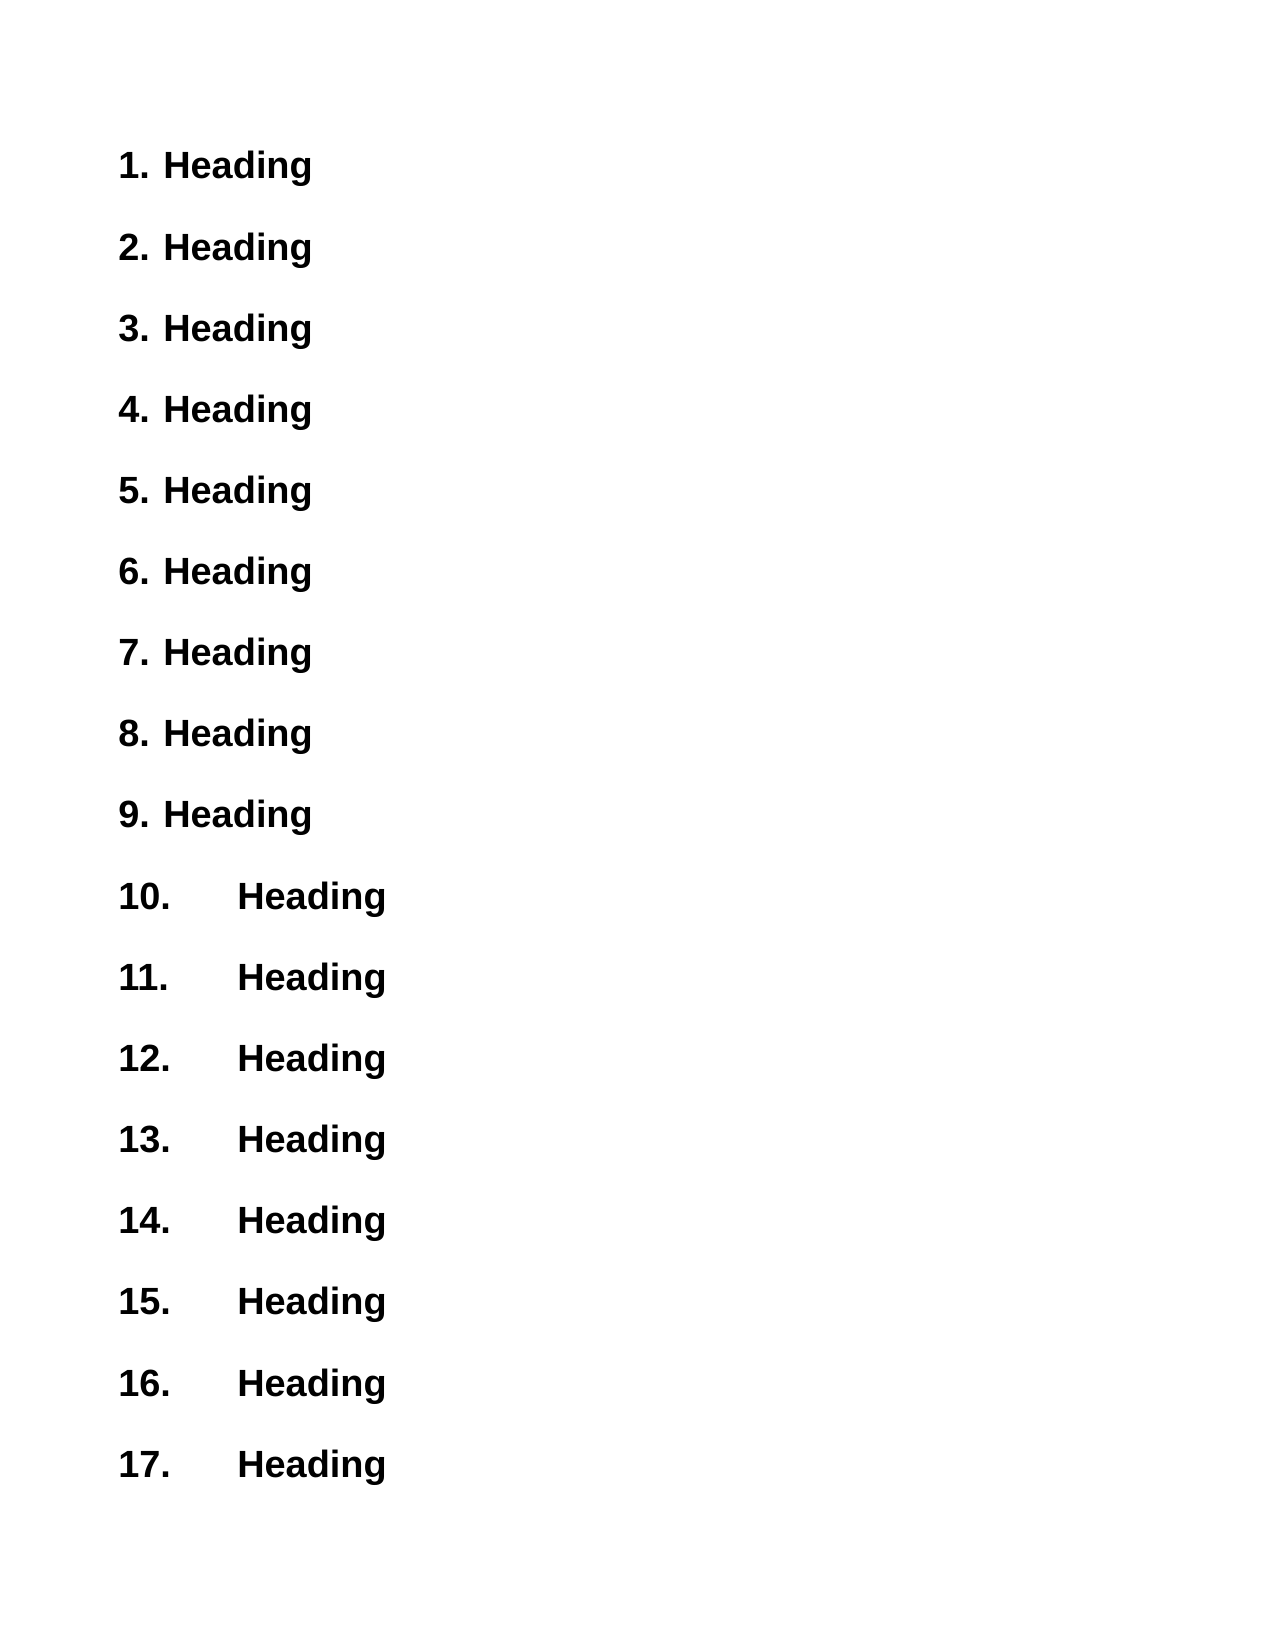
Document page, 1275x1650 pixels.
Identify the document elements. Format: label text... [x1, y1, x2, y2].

subtitle Heading [118, 143, 1157, 187]
subtitle Heading [118, 873, 1157, 917]
subtitle Heading [118, 954, 1157, 998]
subtitle Heading [118, 468, 1157, 511]
subtitle Heading [118, 305, 1157, 349]
subtitle Heading [118, 1360, 1157, 1404]
subtitle Heading [118, 1198, 1157, 1242]
subtitle Heading [118, 387, 1157, 430]
subtitle Heading [118, 1279, 1157, 1323]
subtitle Heading [118, 1036, 1157, 1079]
subtitle Heading [118, 792, 1157, 836]
subtitle Heading [118, 549, 1157, 592]
subtitle Heading [118, 1441, 1157, 1485]
subtitle Heading [118, 224, 1157, 268]
subtitle Heading [118, 630, 1157, 674]
subtitle Heading [118, 1117, 1157, 1161]
subtitle Heading [118, 711, 1157, 755]
